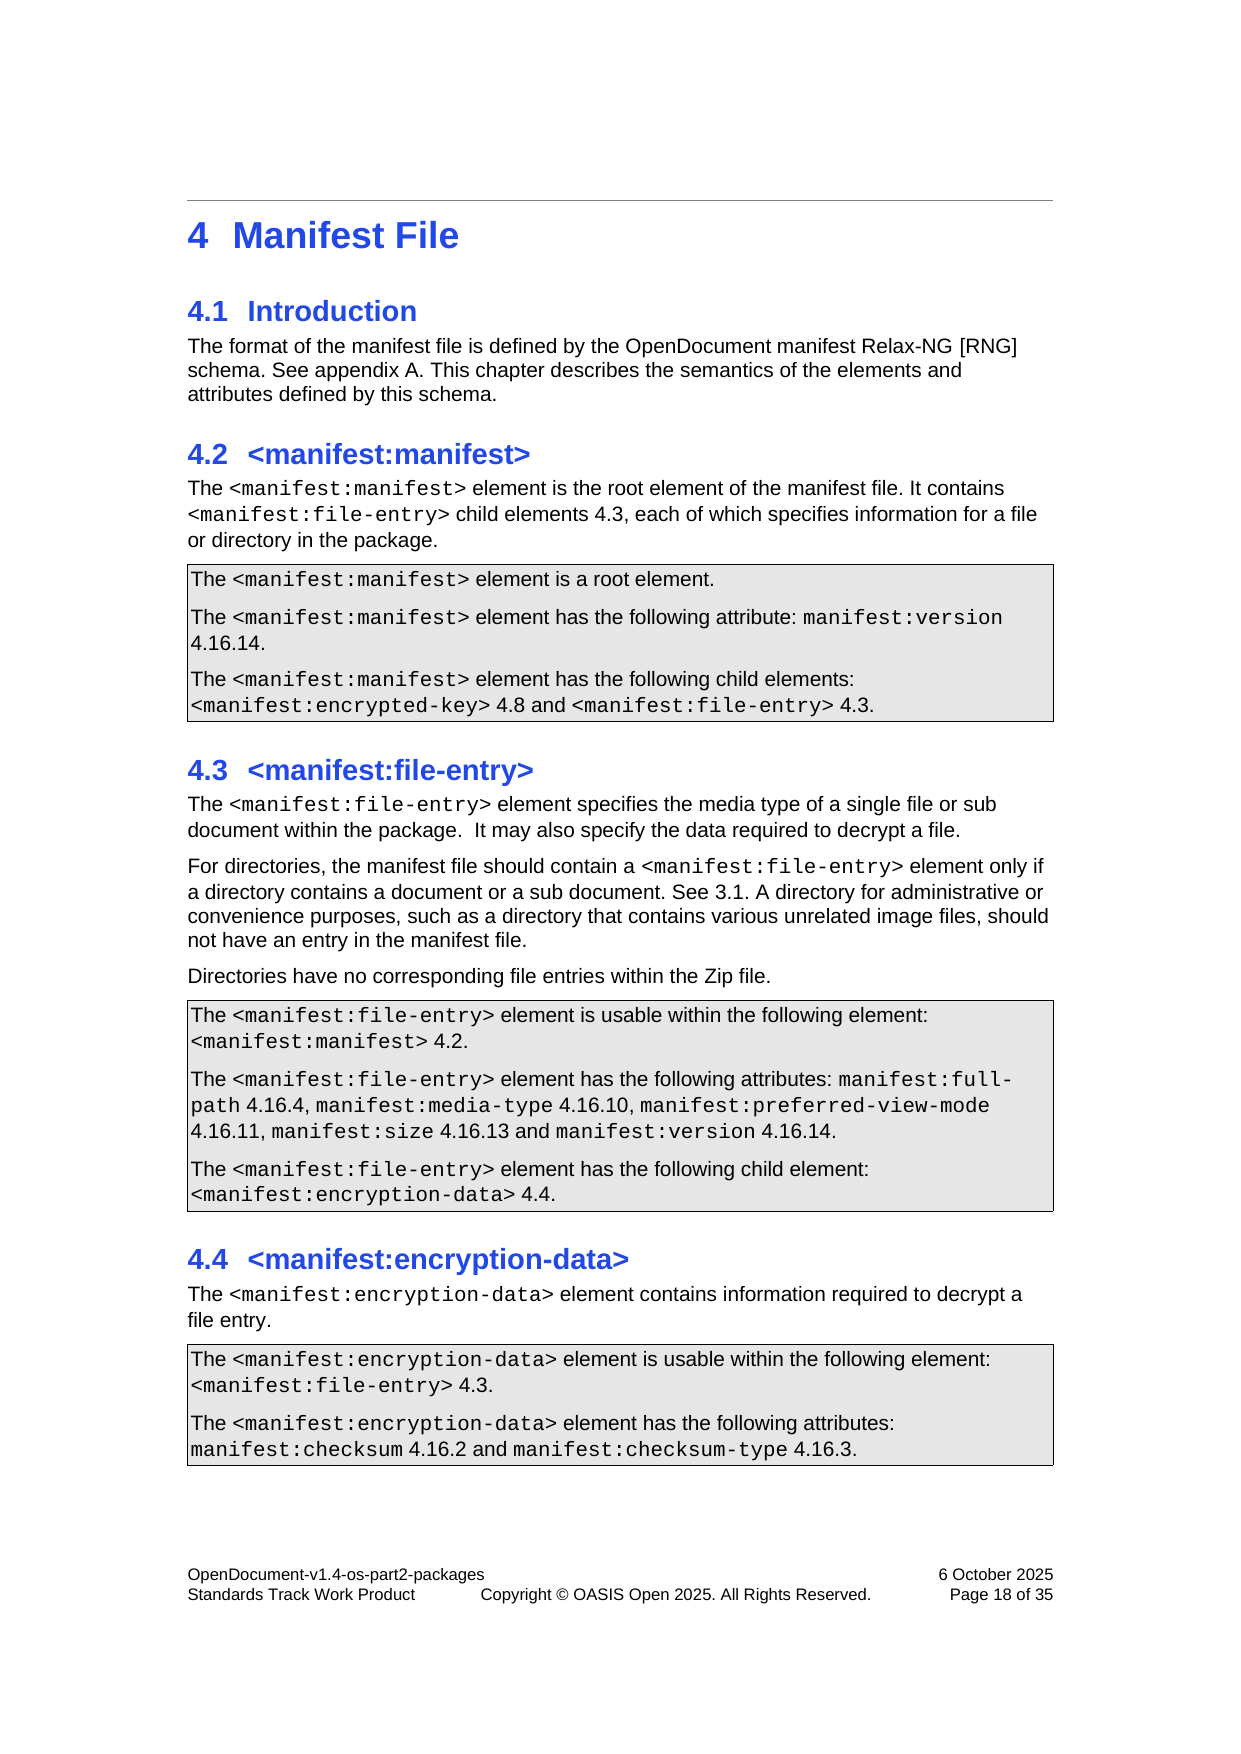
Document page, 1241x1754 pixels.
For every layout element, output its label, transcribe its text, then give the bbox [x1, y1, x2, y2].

list The <manifest:manifest> element is a root element. [188, 565, 1053, 593]
list The <manifest:file-entry> element has the following child element: <manifest:encryption-data> 4.4. [188, 1153, 1053, 1211]
subtitle <manifest:encryption-data> [187, 1242, 1053, 1276]
subtitle <manifest:file-entry> [187, 753, 1053, 786]
text For directories, the manifest file should contain a <manifest:file-entry> element only if a directory contains a document or a sub document. See 3.1. A directory for administrative or convenience purposes, such as a directory that contains various unrelated image files, should not have an entry in the manifest file. [187, 854, 1053, 952]
list The <manifest:encryption-data> element has the following attributes: manifest:checksum 4.16.2 and manifest:checksum-type 4.16.3. [188, 1407, 1053, 1465]
text The <manifest:file-entry> element specifies the media type of a single file or sub document within the package. It may also specify the data required to decrypt a file. [187, 792, 1053, 842]
subtitle Manifest File [187, 201, 1053, 257]
list The <manifest:file-entry> element has the following attributes: manifest:full-path 4.16.4, manifest:media-type 4.16.10, manifest:preferred-view-mode 4.16.11, manifest:size 4.16.13 and manifest:version 4.16.14. [188, 1064, 1053, 1144]
list The <manifest:manifest> element has the following child elements: <manifest:encrypted-key> 4.8 and <manifest:file-entry> 4.3. [188, 664, 1053, 721]
text The <manifest:manifest> element is the root element of the manifest file. It contains <manifest:file-entry> child elements 4.3, each of which specifies information for a file or directory in the package. [187, 476, 1053, 552]
text Directories have no corresponding file entries within the Zip file. [187, 964, 1053, 988]
list The <manifest:file-entry> element is usable within the following element: <manifest:manifest> 4.2. [188, 1001, 1053, 1055]
text The format of the manifest file is defined by the OpenDocument manifest Relax-NG [RNG] schema. See appendix A. This chapter describes the semantics of the elements and attributes defined by this schema. [187, 334, 1053, 406]
subtitle Introduction [187, 294, 1053, 328]
list The <manifest:manifest> element has the following attribute: manifest:version 4.16.14. [188, 602, 1053, 655]
list The <manifest:encryption-data> element is usable within the following element: <manifest:file-entry> 4.3. [188, 1345, 1053, 1398]
subtitle <manifest:manifest> [187, 437, 1053, 470]
text The <manifest:encryption-data> element contains information required to decrypt a file entry. [187, 1282, 1053, 1332]
